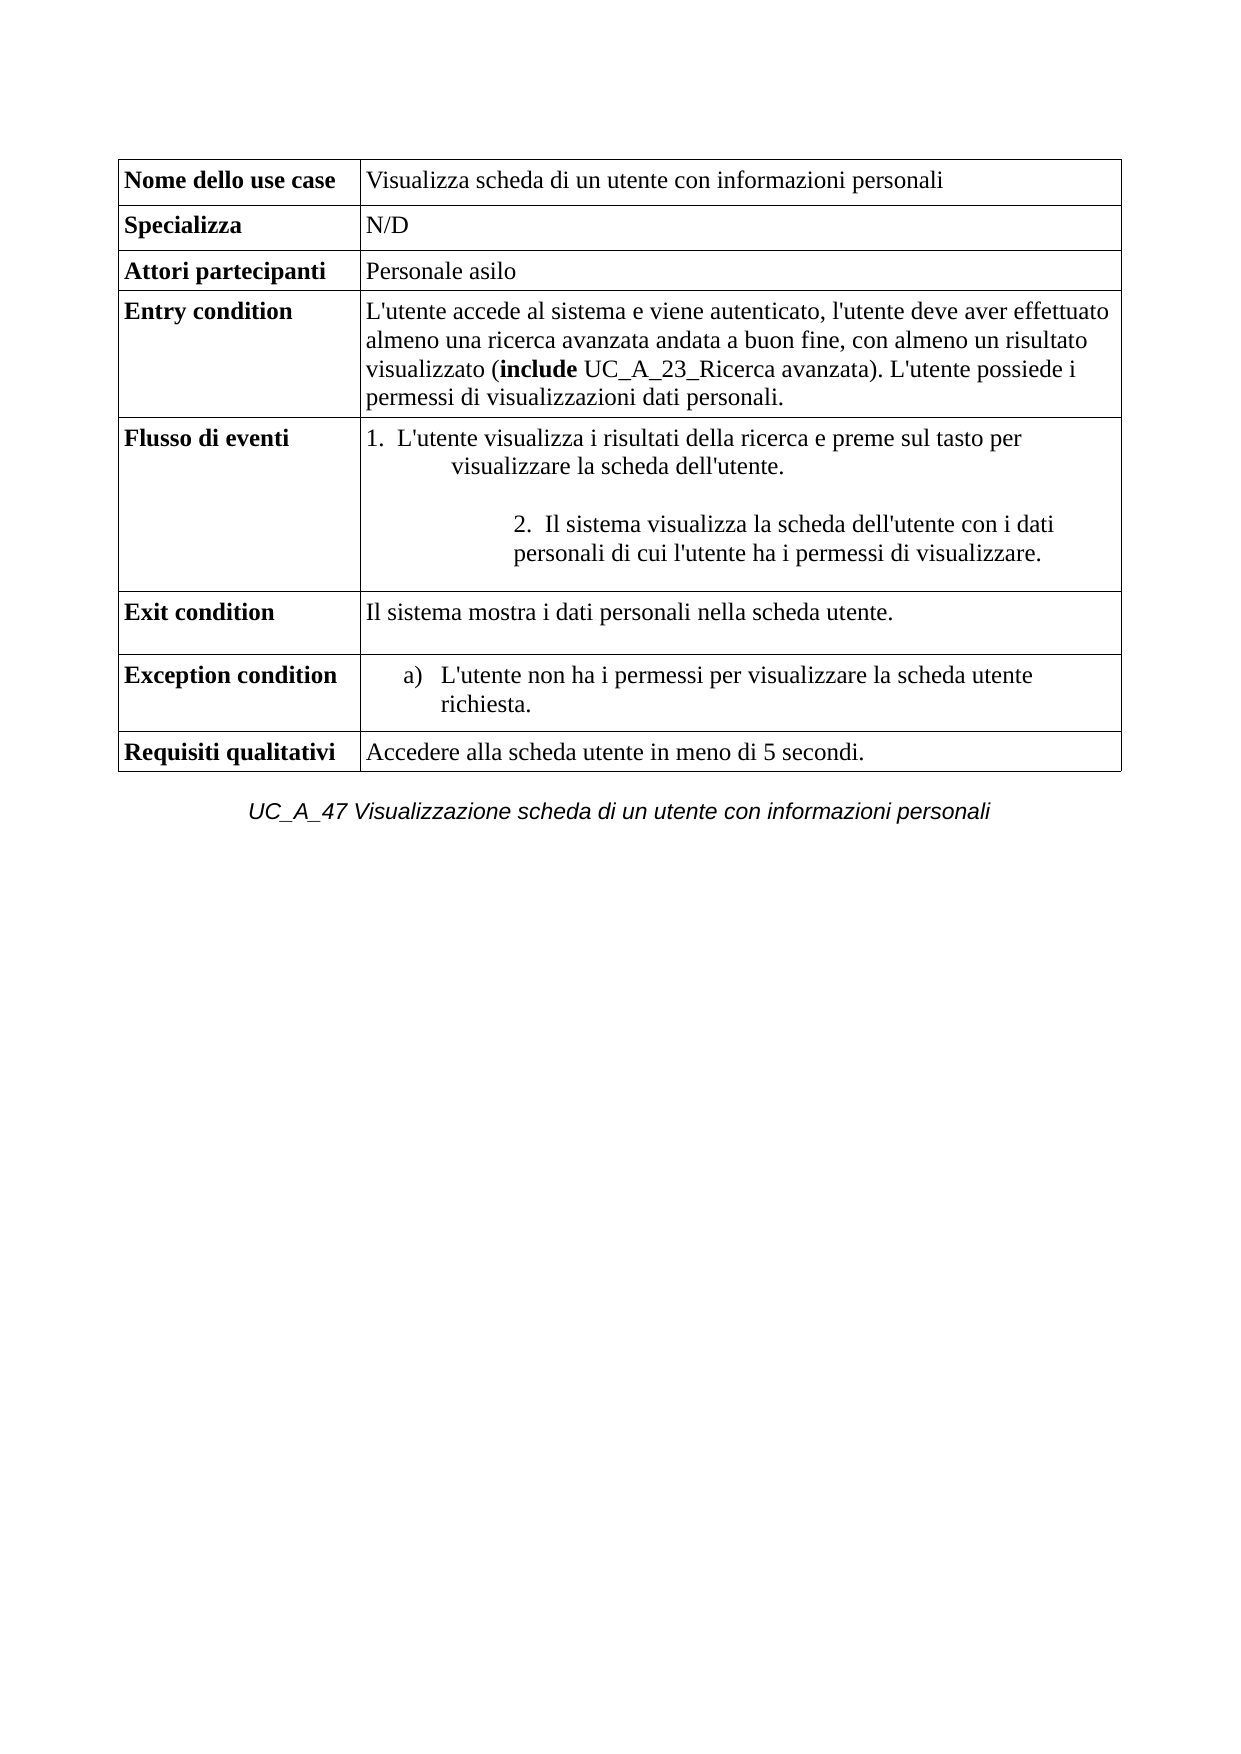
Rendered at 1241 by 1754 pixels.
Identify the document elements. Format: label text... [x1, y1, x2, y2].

table_cell Specializza [119, 206, 360, 250]
table_header Visualizza scheda di un utente con informazioni personali [361, 160, 1121, 205]
text UC_A_47 Visualizzazione scheda di un utente con informazioni personali [118, 798, 1122, 824]
table_cell Flusso di eventi [119, 418, 360, 591]
table_header Nome dello use case [119, 160, 360, 205]
table_cell N/D [361, 206, 1121, 250]
table_cell Exception condition [119, 655, 360, 731]
table_cell Il sistema mostra i dati personali nella scheda utente. [361, 592, 1121, 654]
table_cell L'utente visualizza i risultati della ricerca e preme sul tasto per visualizzare la scheda dell'utente. Il sistema visualizza la scheda dell'utente con i dati personali di cui l'utente ha i permessi di visualizzare. [361, 418, 1121, 591]
table_cell Requisiti qualitativi [119, 732, 360, 771]
table_cell L'utente non ha i permessi per visualizzare la scheda utente richiesta. [361, 655, 1121, 731]
table_cell Accedere alla scheda utente in meno di 5 secondi. [361, 732, 1121, 771]
table_cell L'utente accede al sistema e viene autenticato, l'utente deve aver effettuato almeno una ricerca avanzata andata a buon fine, con almeno un risultato visualizzato (include UC_A_23_Ricerca avanzata). L'utente possiede i permessi di visualizzazioni dati personali. [361, 291, 1121, 417]
table_cell Personale asilo [361, 251, 1121, 290]
table_cell Entry condition [119, 291, 360, 417]
table_cell Exit condition [119, 592, 360, 654]
table_cell Attori partecipanti [119, 251, 360, 290]
